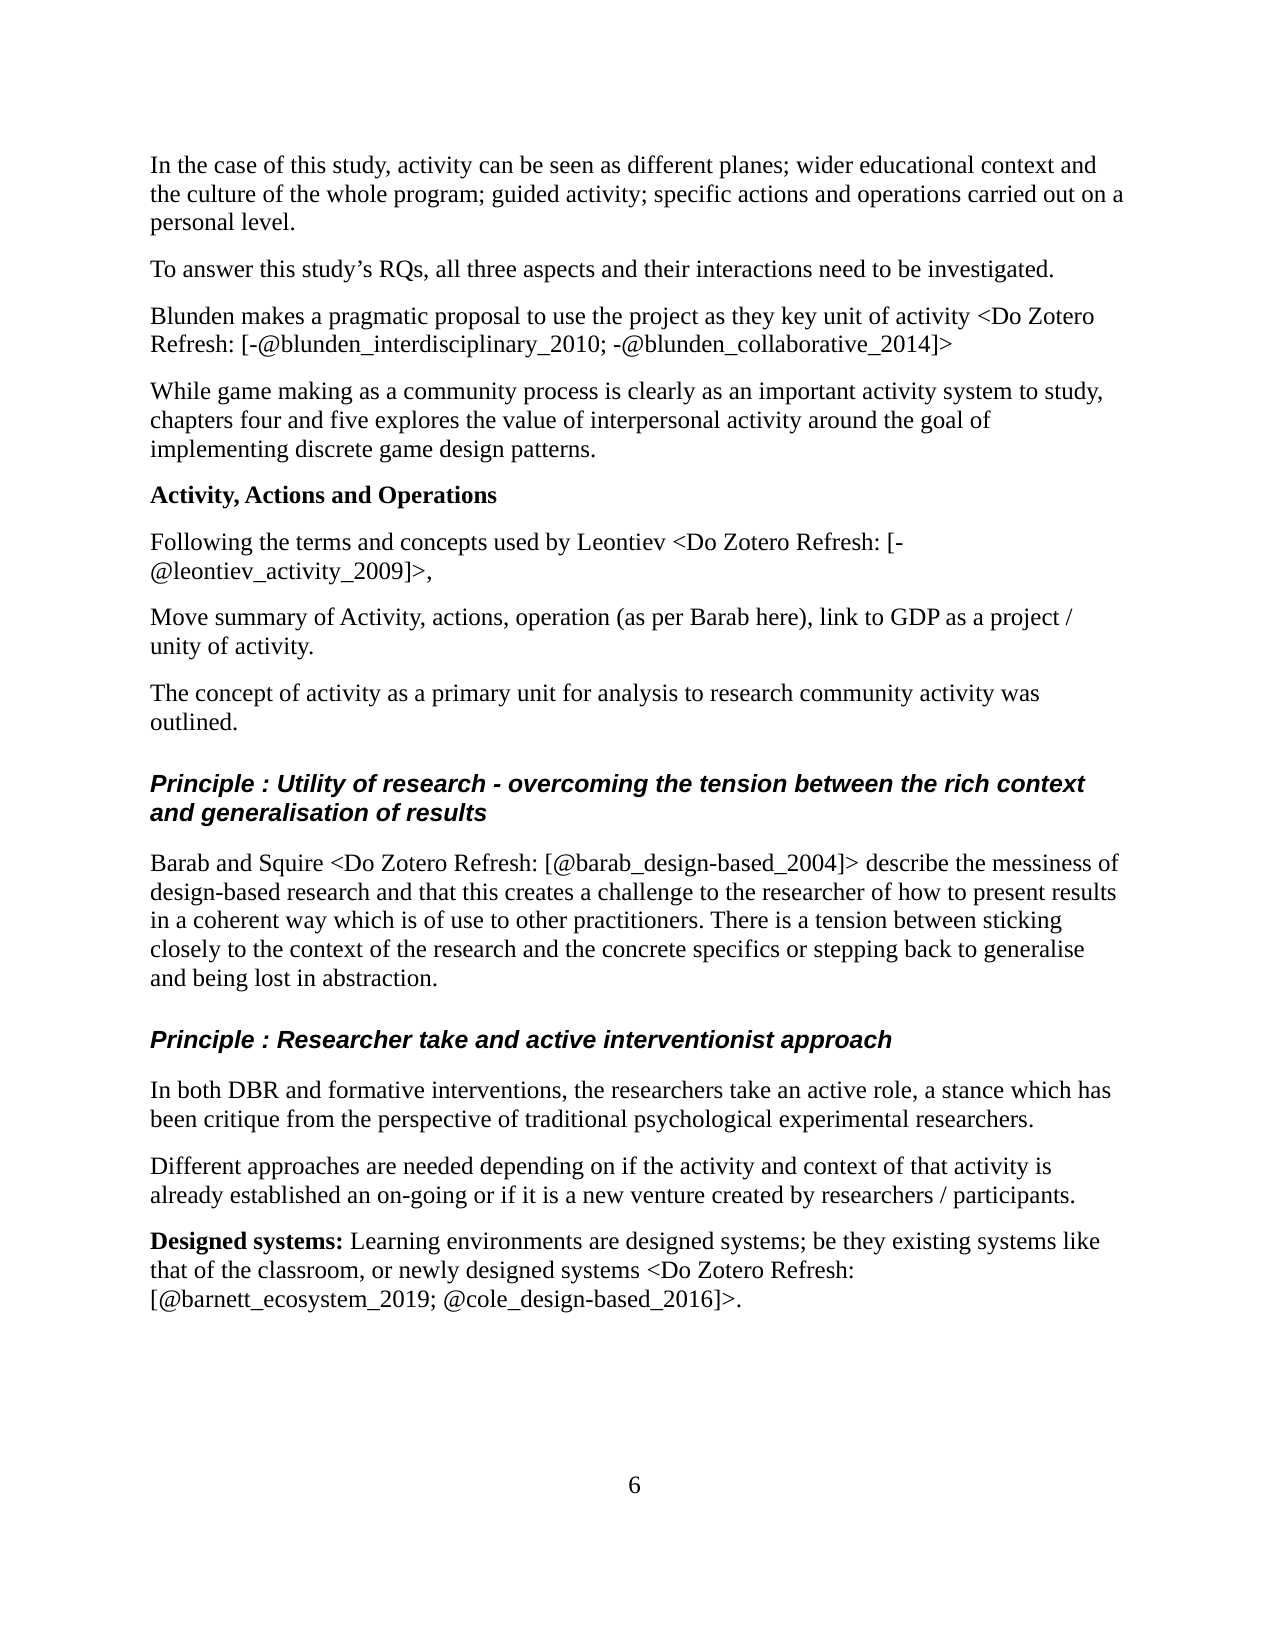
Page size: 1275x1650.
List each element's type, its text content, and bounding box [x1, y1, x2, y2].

text Move summary of Activity, actions, operation (as per Barab here), link to GDP as a project / unity of activity. [150, 602, 1125, 660]
text The concept of activity as a primary unit for analysis to research community activity was outlined. [150, 678, 1125, 735]
text While game making as a community process is clearly as an important activity system to study, chapters four and five explores the value of interpersonal activity around the goal of implementing discrete game design patterns. [150, 376, 1125, 462]
text Activity, Actions and Operations [150, 480, 1125, 509]
text Different approaches are needed depending on if the activity and context of that activity is already established an on-going or if it is a new venture created by researchers / participants. [150, 1151, 1125, 1208]
text Barab and Squire <Do Zotero Refresh: [@barab_design-based_2004]> describe the messiness of design-based research and that this creates a challenge to the researcher of how to present results in a coherent way which is of use to other practitioners. There is a tension between sticking closely to the context of the research and the concrete specifics or stepping back to generalise and being lost in abstraction. [150, 848, 1125, 992]
text Designed systems: Learning environments are designed systems; be they existing systems like that of the classroom, or newly designed systems <Do Zotero Refresh: [@barnett_ecosystem_2019; @cole_design-based_2016]>. [150, 1226, 1125, 1313]
text Following the terms and concepts used by Leontiev <Do Zotero Refresh: [-@leontiev_activity_2009]>, [150, 527, 1125, 584]
subtitle Principle : Utility of research - overcoming the tension between the rich context and generalisation of results [150, 769, 1125, 826]
subtitle Principle : Researcher take and active interventionist approach [150, 1026, 1125, 1054]
text In the case of this study, activity can be seen as different planes; wider educational context and the culture of the whole program; guided activity; specific actions and operations carried out on a personal level. [150, 150, 1125, 236]
text To answer this study’s RQs, all three aspects and their interactions need to be investigated. [150, 254, 1125, 283]
text Blunden makes a pragmatic proposal to use the project as they key unit of activity <Do Zotero Refresh: [-@blunden_interdisciplinary_2010; -@blunden_collaborative_2014]> [150, 301, 1125, 358]
text In both DBR and formative interventions, the researchers take an active role, a stance which has been critique from the perspective of traditional psychological experimental researchers. [150, 1076, 1125, 1133]
